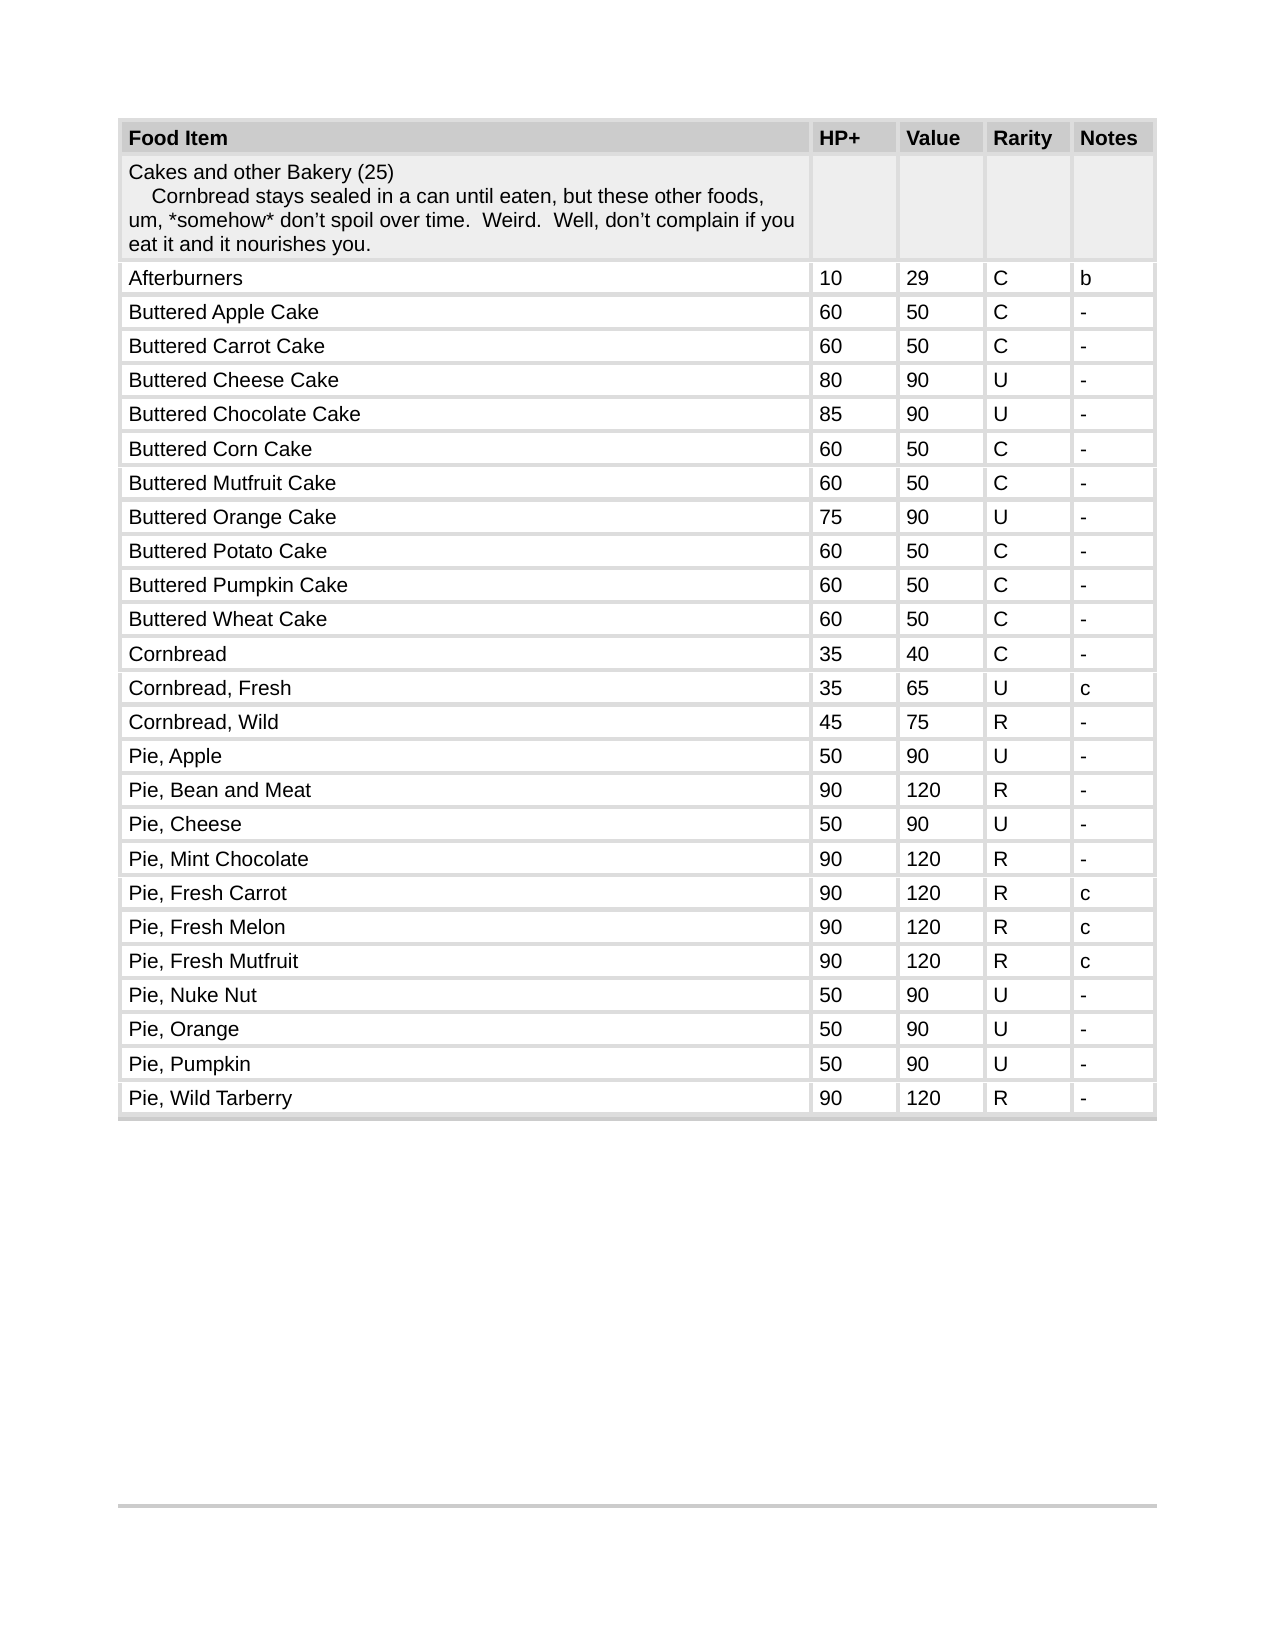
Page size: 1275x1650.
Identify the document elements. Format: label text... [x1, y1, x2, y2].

table_cell Pie, Fresh Carrot [122, 878, 809, 907]
table_cell - [1074, 843, 1153, 873]
table_cell - [1074, 297, 1153, 327]
table_cell c [1074, 946, 1153, 976]
table_cell Pie, Nuke Nut [122, 980, 809, 1010]
table_cell Buttered Potato Cake [122, 536, 809, 566]
table_cell R [987, 912, 1070, 942]
table_cell 60 [813, 604, 896, 634]
table_cell - [1074, 604, 1153, 634]
table_cell C [987, 570, 1070, 600]
table_cell R [987, 946, 1070, 976]
table_cell Pie, Cheese [122, 809, 809, 839]
table_cell C [987, 433, 1070, 463]
table_cell Pie, Orange [122, 1014, 809, 1044]
table_cell 90 [900, 1014, 983, 1044]
table_cell 90 [813, 878, 896, 907]
table_cell 60 [813, 331, 896, 361]
table_cell 120 [900, 843, 983, 873]
table_cell c [1074, 912, 1153, 942]
table_cell Pie, Pumpkin [122, 1048, 809, 1078]
table_cell 35 [813, 638, 896, 668]
table_cell c [1074, 673, 1153, 702]
table_cell C [987, 536, 1070, 566]
table_cell 120 [900, 1083, 983, 1112]
table_cell C [987, 638, 1070, 668]
table_cell 90 [900, 399, 983, 429]
table_cell 120 [900, 775, 983, 805]
table_cell U [987, 365, 1070, 395]
table_cell Cornbread [122, 638, 809, 668]
table_cell - [1074, 638, 1153, 668]
table_cell [900, 156, 983, 258]
table_cell 50 [900, 468, 983, 497]
table_cell R [987, 843, 1070, 873]
table_cell C [987, 604, 1070, 634]
table_cell 90 [900, 809, 983, 839]
table_cell 75 [900, 707, 983, 737]
table_cell 40 [900, 638, 983, 668]
table_cell 90 [813, 1083, 896, 1112]
table_cell U [987, 1014, 1070, 1044]
table_cell C [987, 468, 1070, 497]
table_cell 90 [900, 741, 983, 771]
table_cell U [987, 1048, 1070, 1078]
table_cell 80 [813, 365, 896, 395]
table_cell 50 [900, 604, 983, 634]
table_cell [987, 156, 1070, 258]
table_cell Cornbread, Fresh [122, 673, 809, 702]
table_cell Pie, Apple [122, 741, 809, 771]
table_cell - [1074, 1048, 1153, 1078]
table_cell C [987, 331, 1070, 361]
table_cell U [987, 673, 1070, 702]
table_cell b [1074, 263, 1153, 292]
table_cell - [1074, 468, 1153, 497]
table_cell Buttered Wheat Cake [122, 604, 809, 634]
table_cell C [987, 263, 1070, 292]
table_cell 50 [813, 809, 896, 839]
table_cell 60 [813, 297, 896, 327]
table_cell 29 [900, 263, 983, 292]
table_cell Buttered Pumpkin Cake [122, 570, 809, 600]
table_cell U [987, 980, 1070, 1010]
table_cell Afterburners [122, 263, 809, 292]
table_header HP+ [813, 122, 896, 152]
table_cell 50 [900, 570, 983, 600]
table_header Notes [1074, 122, 1153, 152]
table_cell - [1074, 809, 1153, 839]
table_cell 90 [813, 912, 896, 942]
table_cell Buttered Chocolate Cake [122, 399, 809, 429]
table_cell 90 [900, 365, 983, 395]
table_cell - [1074, 775, 1153, 805]
table_cell 50 [900, 536, 983, 566]
table_cell 35 [813, 673, 896, 702]
table_cell R [987, 1083, 1070, 1112]
table_cell - [1074, 365, 1153, 395]
table_header Value [900, 122, 983, 152]
table_cell Buttered Orange Cake [122, 502, 809, 532]
table_cell 90 [900, 502, 983, 532]
table_cell 60 [813, 536, 896, 566]
table_header Food Item [122, 122, 809, 152]
table_cell [1070, 1121, 1157, 1504]
table_cell - [1074, 1014, 1153, 1044]
table_cell 50 [900, 297, 983, 327]
table_cell 50 [813, 1014, 896, 1044]
table_cell 50 [813, 1048, 896, 1078]
table_cell [896, 1121, 983, 1504]
table_cell Pie, Fresh Mutfruit [122, 946, 809, 976]
table_cell U [987, 809, 1070, 839]
table_cell R [987, 775, 1070, 805]
table_cell 50 [900, 331, 983, 361]
table_cell - [1074, 980, 1153, 1010]
table_cell Buttered Apple Cake [122, 297, 809, 327]
table_cell c [1074, 878, 1153, 907]
table_cell [1074, 156, 1153, 258]
table_cell 85 [813, 399, 896, 429]
table_cell R [987, 707, 1070, 737]
table_cell Buttered Carrot Cake [122, 331, 809, 361]
table_cell Cakes and other Bakery (25) Cornbread stays sealed in a can until eaten, but these other foods, um, *somehow* don’t spoil over time. Weird. Well, don’t complain if you eat it and it nourishes you. [122, 156, 809, 258]
table_cell 45 [813, 707, 896, 737]
table_cell U [987, 502, 1070, 532]
table_cell C [987, 297, 1070, 327]
table_cell Buttered Corn Cake [122, 433, 809, 463]
table_cell [813, 156, 896, 258]
table_cell R [987, 878, 1070, 907]
table_cell 60 [813, 433, 896, 463]
table_cell 10 [813, 263, 896, 292]
table_cell - [1074, 707, 1153, 737]
table_cell Pie, Mint Chocolate [122, 843, 809, 873]
table_cell 120 [900, 878, 983, 907]
table_cell 90 [813, 946, 896, 976]
table_cell 65 [900, 673, 983, 702]
table_cell - [1074, 331, 1153, 361]
table_cell 90 [900, 1048, 983, 1078]
table_cell 120 [900, 912, 983, 942]
table_cell 90 [900, 980, 983, 1010]
table_header Rarity [987, 122, 1070, 152]
table_cell Pie, Bean and Meat [122, 775, 809, 805]
table_cell - [1074, 741, 1153, 771]
table_cell 120 [900, 946, 983, 976]
table_cell Buttered Cheese Cake [122, 365, 809, 395]
table_cell 50 [813, 980, 896, 1010]
table_cell 75 [813, 502, 896, 532]
table_cell 50 [900, 433, 983, 463]
table_cell 90 [813, 843, 896, 873]
table_cell [809, 1121, 896, 1504]
table_cell - [1074, 536, 1153, 566]
table_cell Cornbread, Wild [122, 707, 809, 737]
table_cell 50 [813, 741, 896, 771]
table_cell 90 [813, 775, 896, 805]
table_cell 60 [813, 570, 896, 600]
table_cell - [1074, 1083, 1153, 1112]
table_cell 60 [813, 468, 896, 497]
table_cell U [987, 741, 1070, 771]
table_cell - [1074, 570, 1153, 600]
table_cell - [1074, 399, 1153, 429]
table_cell [118, 1121, 809, 1504]
table_cell - [1074, 433, 1153, 463]
table_cell - [1074, 502, 1153, 532]
table_cell [983, 1121, 1070, 1504]
table_cell Pie, Wild Tarberry [122, 1083, 809, 1112]
table_cell Buttered Mutfruit Cake [122, 468, 809, 497]
table_cell U [987, 399, 1070, 429]
table_cell Pie, Fresh Melon [122, 912, 809, 942]
